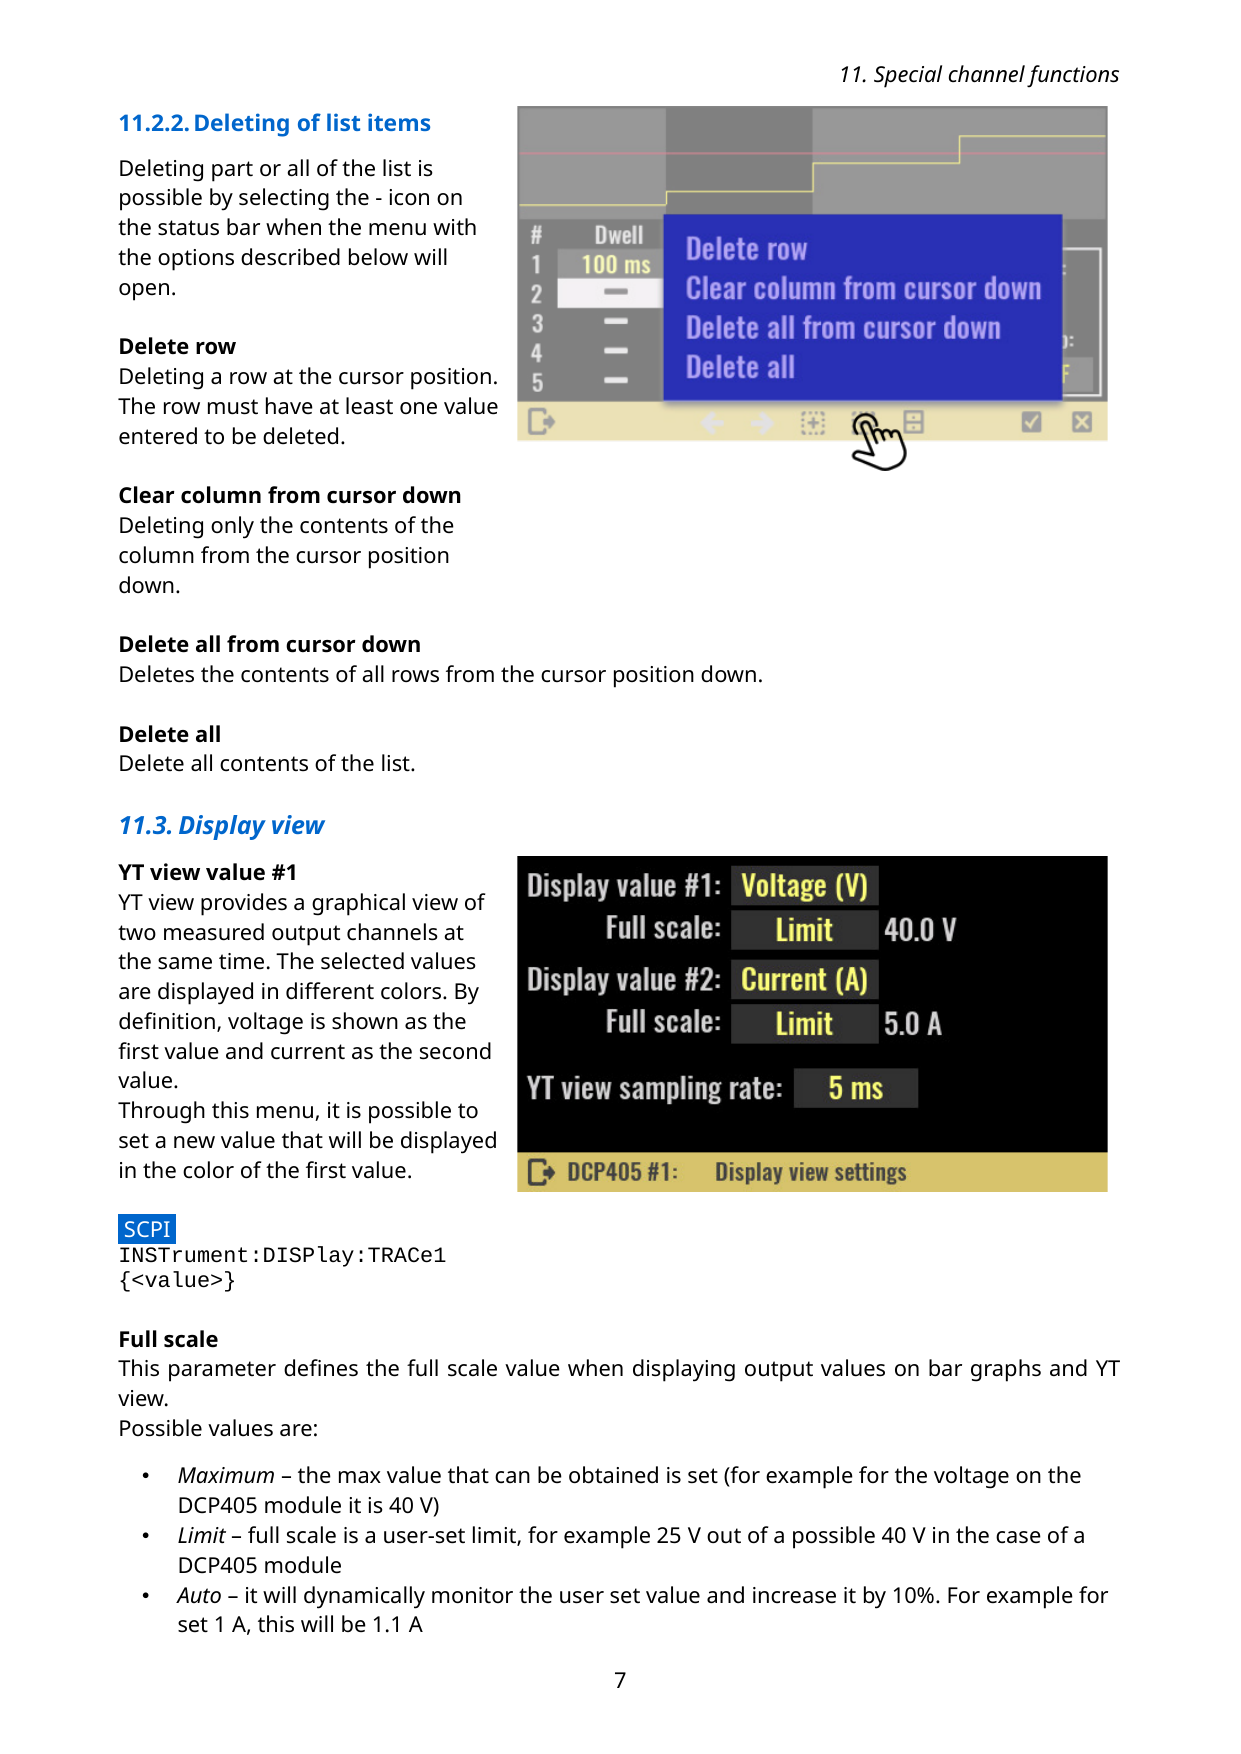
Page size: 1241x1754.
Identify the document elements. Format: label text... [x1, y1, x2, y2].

text Delete all contents of the list. [118, 748, 1122, 778]
text Full scale [118, 1323, 1122, 1353]
table_header [502, 857, 1123, 1294]
text Delete all from cursor down [118, 629, 1122, 659]
subtitle Display view [118, 808, 1122, 842]
list Auto – it will dynamically monitor the user set value and increase it by 10%. For example for set 1 A, this will be 1.1 A [142, 1579, 1110, 1639]
list Maximum – the max value that can be obtained is set (for example for the voltage on the DCP405 module it is 40 V) [142, 1460, 1110, 1520]
picture [517, 856, 1108, 1192]
table_header Deleting of list items Deleting part or all of the list is possible by selecting the - icon on the status bar when the menu with the options described below will open. Delete row Deleting a row at the cursor position. The row must have at least one value entered to be deleted. Clear column from cursor down Deleting only the contents of the column from the cursor position down. [118, 107, 502, 629]
table_header YT view value #1 YT view provides a graphical view of two measured output channels at the same time. The selected values are displayed in different colors. By definition, voltage is shown as the first value and current as the second value. Through this menu, it is possible to set a new value that will be displayed in the color of the first value. SCPI INSTrument:DISPlay:TRACe1 {<value>} [118, 857, 502, 1294]
picture [517, 106, 1108, 471]
text Possible values are: [118, 1413, 1122, 1443]
text This parameter defines the full scale value when displaying output values on bar graphs and YT view. [118, 1353, 1122, 1413]
list Limit – full scale is a user-set limit, for example 25 V out of a possible 40 V in the case of a DCP405 module [142, 1520, 1110, 1579]
text Delete all [118, 719, 1122, 748]
table_header [502, 107, 1123, 629]
text Deletes the contents of all rows from the cursor position down. [118, 659, 1122, 689]
